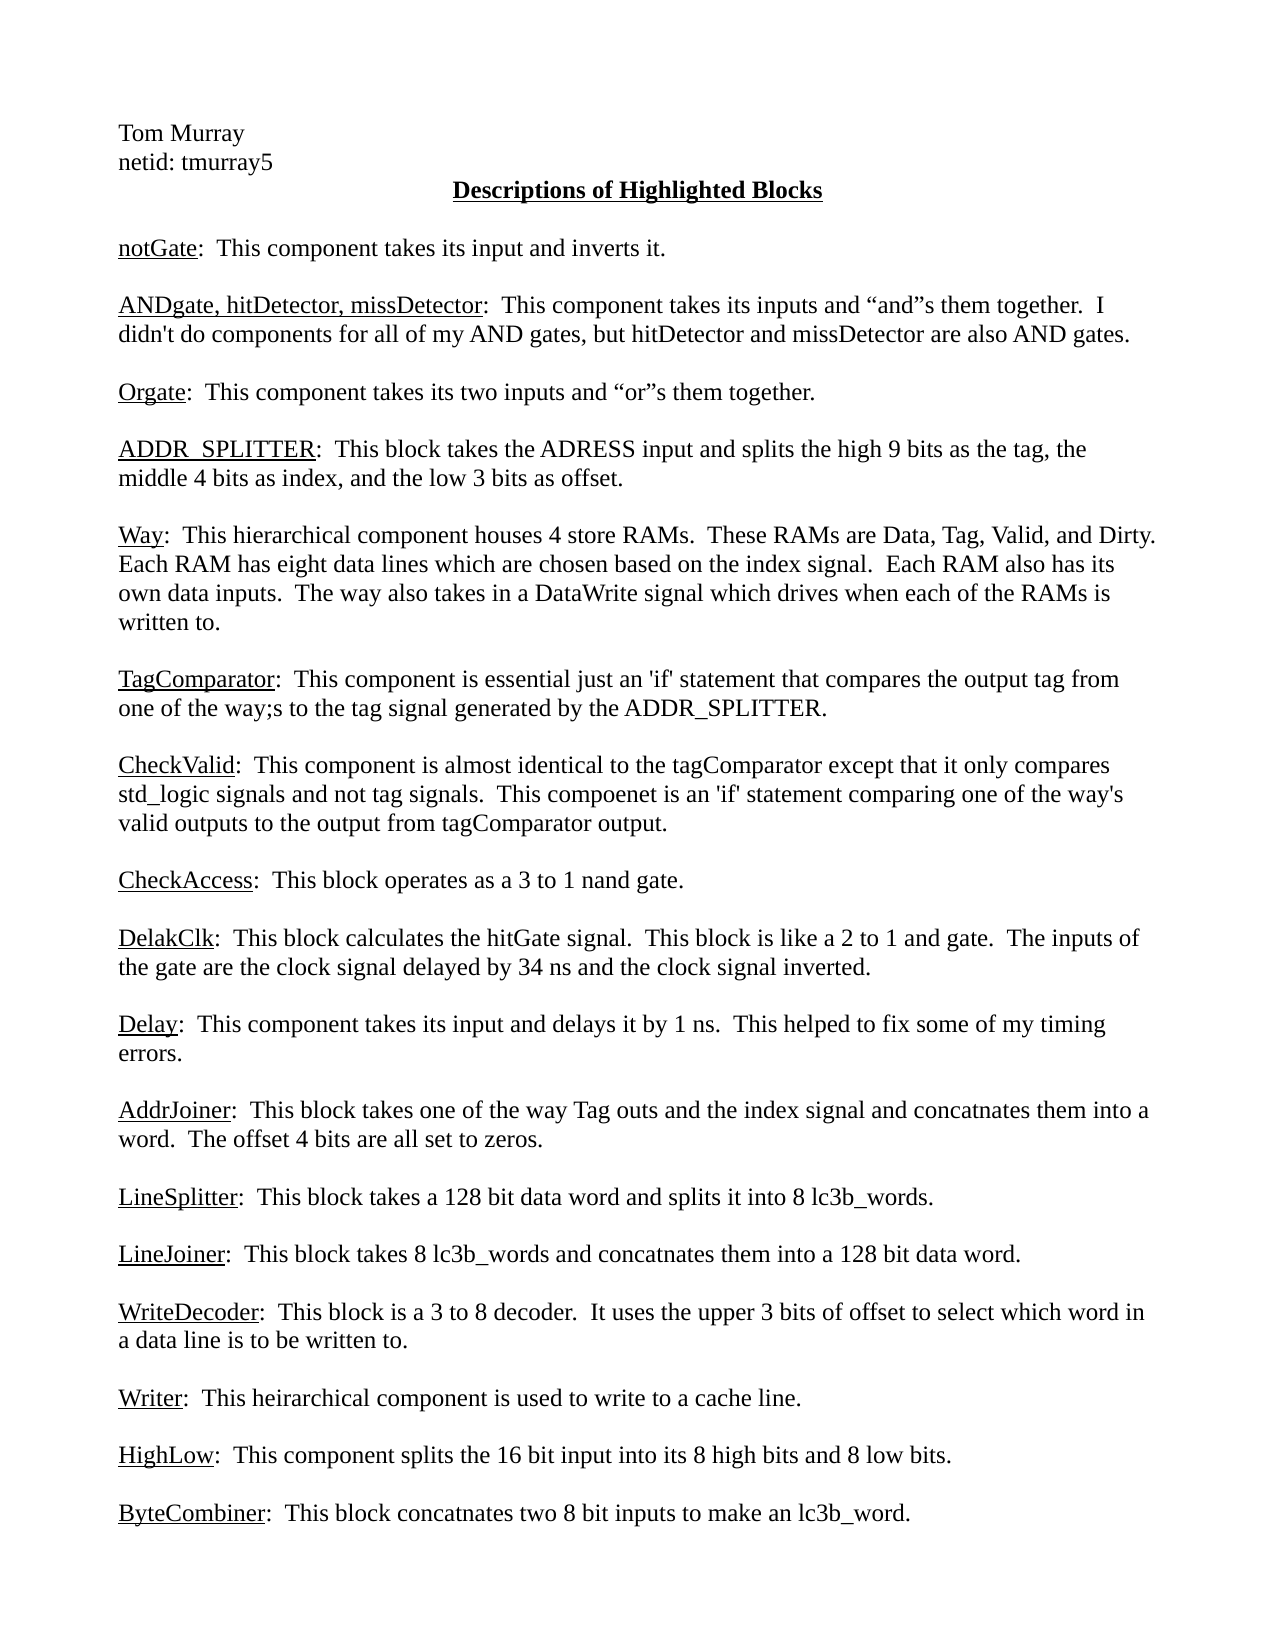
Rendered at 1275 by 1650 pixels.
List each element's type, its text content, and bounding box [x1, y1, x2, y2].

text LineJoiner: This block takes 8 lc3b_words and concatnates them into a 128 bit data word. [118, 1239, 1157, 1268]
text Writer: This heirarchical component is used to write to a cache line. [118, 1383, 1157, 1412]
text Delay: This component takes its input and delays it by 1 ns. This helped to fix some of my timing errors. [118, 981, 1157, 1067]
text Tom Murray [118, 118, 1157, 147]
text CheckValid: This component is almost identical to the tagComparator except that it only compares std_logic signals and not tag signals. This compoenet is an 'if' statement comparing one of the way's valid outputs to the output from tagComparator output. [118, 751, 1157, 837]
text notGate: This component takes its input and inverts it. [118, 233, 1157, 262]
text LineSplitter: This block takes a 128 bit data word and splits it into 8 lc3b_words. [118, 1182, 1157, 1211]
text Orgate: This component takes its two inputs and “or”s them together. [118, 377, 1157, 406]
text DelakClk: This block calculates the hitGate signal. This block is like a 2 to 1 and gate. The inputs of the gate are the clock signal delayed by 34 ns and the clock signal inverted. [118, 923, 1157, 981]
text Way: This hierarchical component houses 4 store RAMs. These RAMs are Data, Tag, Valid, and Dirty. Each RAM has eight data lines which are chosen based on the index signal. Each RAM also has its own data inputs. The way also takes in a DataWrite signal which drives when each of the RAMs is written to. [118, 521, 1157, 636]
text ANDgate, hitDetector, missDetector: This component takes its inputs and “and”s them together. I didn't do components for all of my AND gates, but hitDetector and missDetector are also AND gates. [118, 291, 1157, 348]
text TagComparator: This component is essential just an 'if' statement that compares the output tag from one of the way;s to the tag signal generated by the ADDR_SPLITTER. [118, 664, 1157, 722]
text HighLow: This component splits the 16 bit input into its 8 high bits and 8 low bits. [118, 1441, 1157, 1469]
text WriteDecoder: This block is a 3 to 8 decoder. It uses the upper 3 bits of offset to select which word in a data line is to be written to. [118, 1297, 1157, 1354]
text CheckAccess: This block operates as a 3 to 1 nand gate. [118, 866, 1157, 894]
text AddrJoiner: This block takes one of the way Tag outs and the index signal and concatnates them into a word. The offset 4 bits are all set to zeros. [118, 1096, 1157, 1153]
text ADDR_SPLITTER: This block takes the ADRESS input and splits the high 9 bits as the tag, the middle 4 bits as index, and the low 3 bits as offset. [118, 434, 1157, 492]
text netid: tmurray5 [118, 147, 1157, 176]
text Descriptions of Highlighted Blocks [118, 176, 1157, 204]
text ByteCombiner: This block concatnates two 8 bit inputs to make an lc3b_word. [118, 1498, 1157, 1527]
